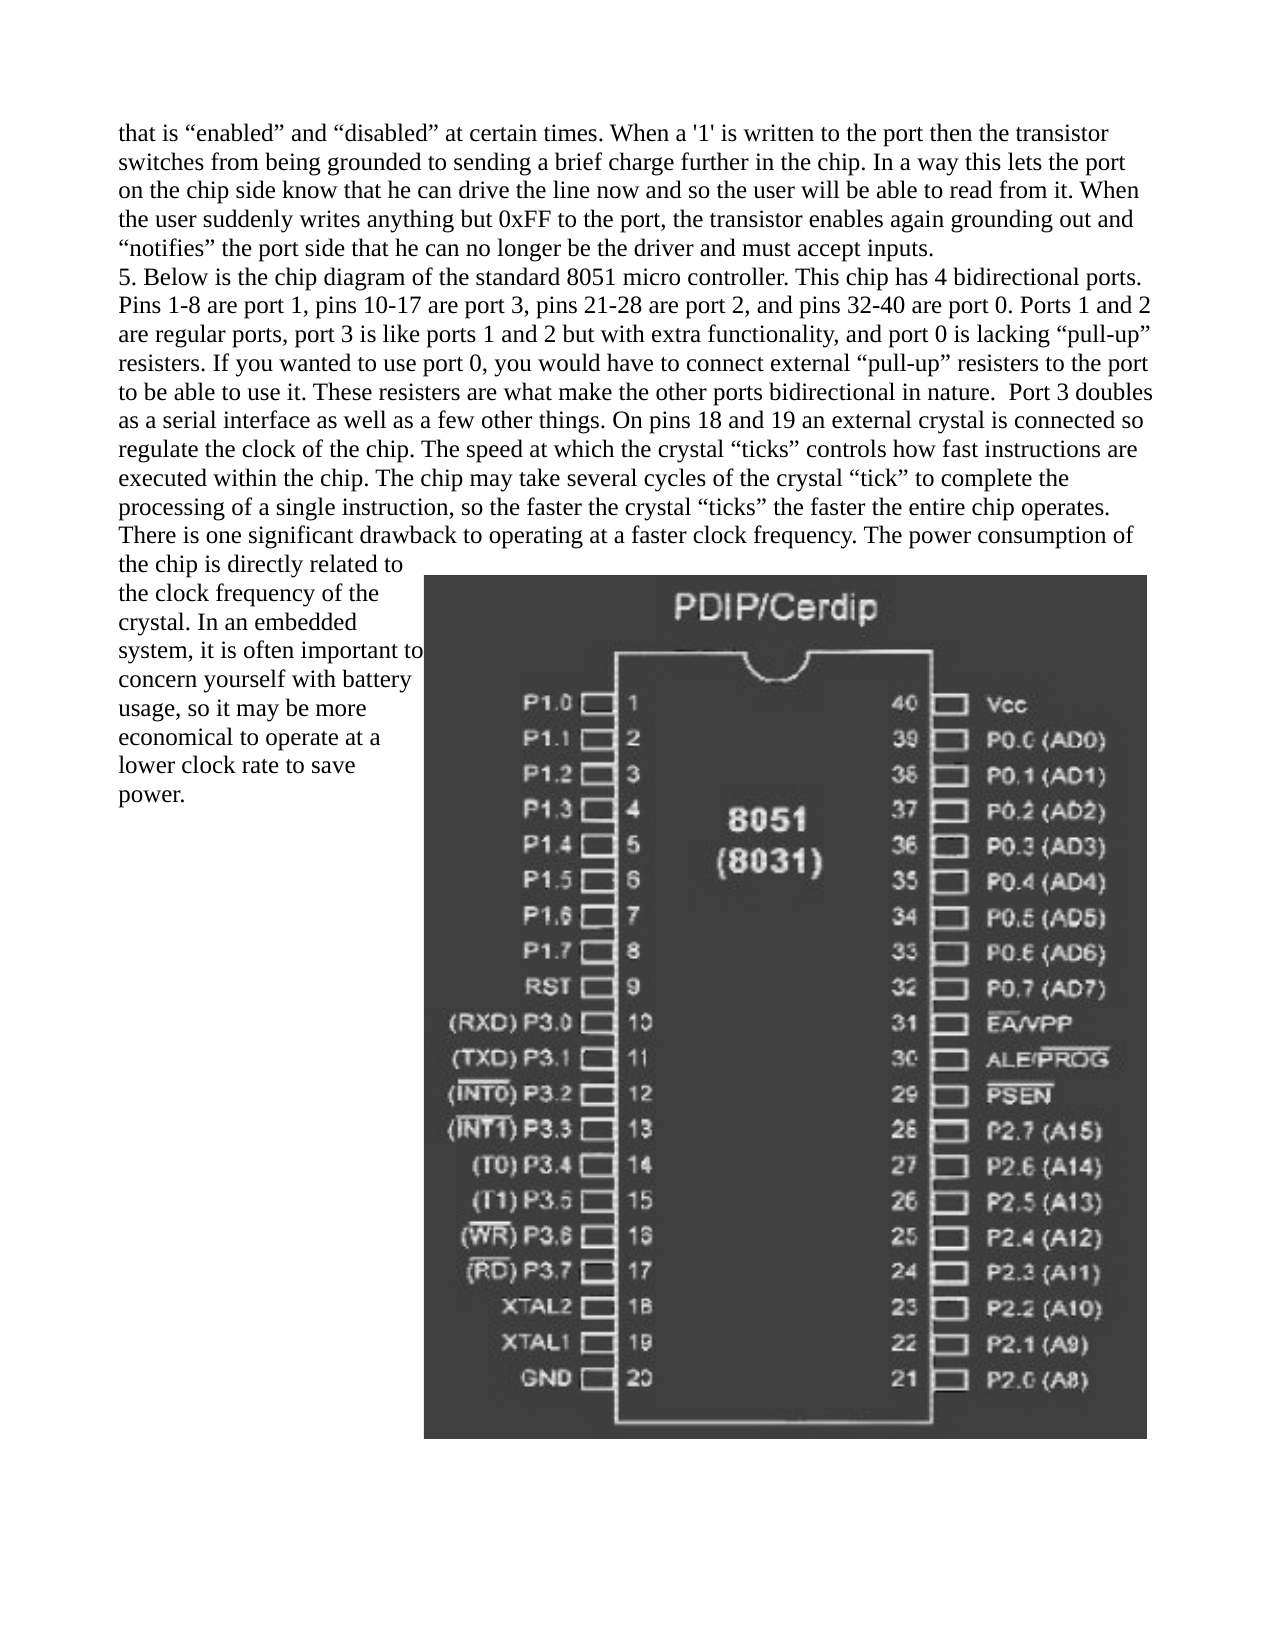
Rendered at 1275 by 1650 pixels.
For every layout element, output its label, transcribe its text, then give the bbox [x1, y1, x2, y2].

text 5. Below is the chip diagram of the standard 8051 micro controller. This chip has 4 bidirectional ports. Pins 1-8 are port 1, pins 10-17 are port 3, pins 21-28 are port 2, and pins 32-40 are port 0. Ports 1 and 2 are regular ports, port 3 is like ports 1 and 2 but with extra functionality, and port 0 is lacking “pull-up” resisters. If you wanted to use port 0, you would have to connect external “pull-up” resisters to the port to be able to use it. These resisters are what make the other ports bidirectional in nature. Port 3 doubles as a serial interface as well as a few other things. On pins 18 and 19 an external crystal is connected so regulate the clock of the chip. The speed at which the crystal “ticks” controls how fast instructions are executed within the chip. The chip may take several cycles of the crystal “tick” to complete the processing of a single instruction, so the faster the crystal “ticks” the faster the entire chip operates. There is one significant drawback to operating at a faster clock frequency. The power consumption of the chip is directly related to the clock frequency of the crystal. In an embedded system, it is often important to concern yourself with battery usage, so it may be more economical to operate at a lower clock rate to save power. [118, 262, 1157, 808]
text that is “enabled” and “disabled” at certain times. When a '1' is written to the port then the transistor switches from being grounded to sending a brief charge further in the chip. In a way this lets the port on the chip side know that he can drive the line now and so the user will be able to read from it. When the user suddenly writes anything but 0xFF to the port, the transistor enables again grounding out and “notifies” the port side that he can no longer be the driver and must accept inputs. [118, 118, 1157, 262]
